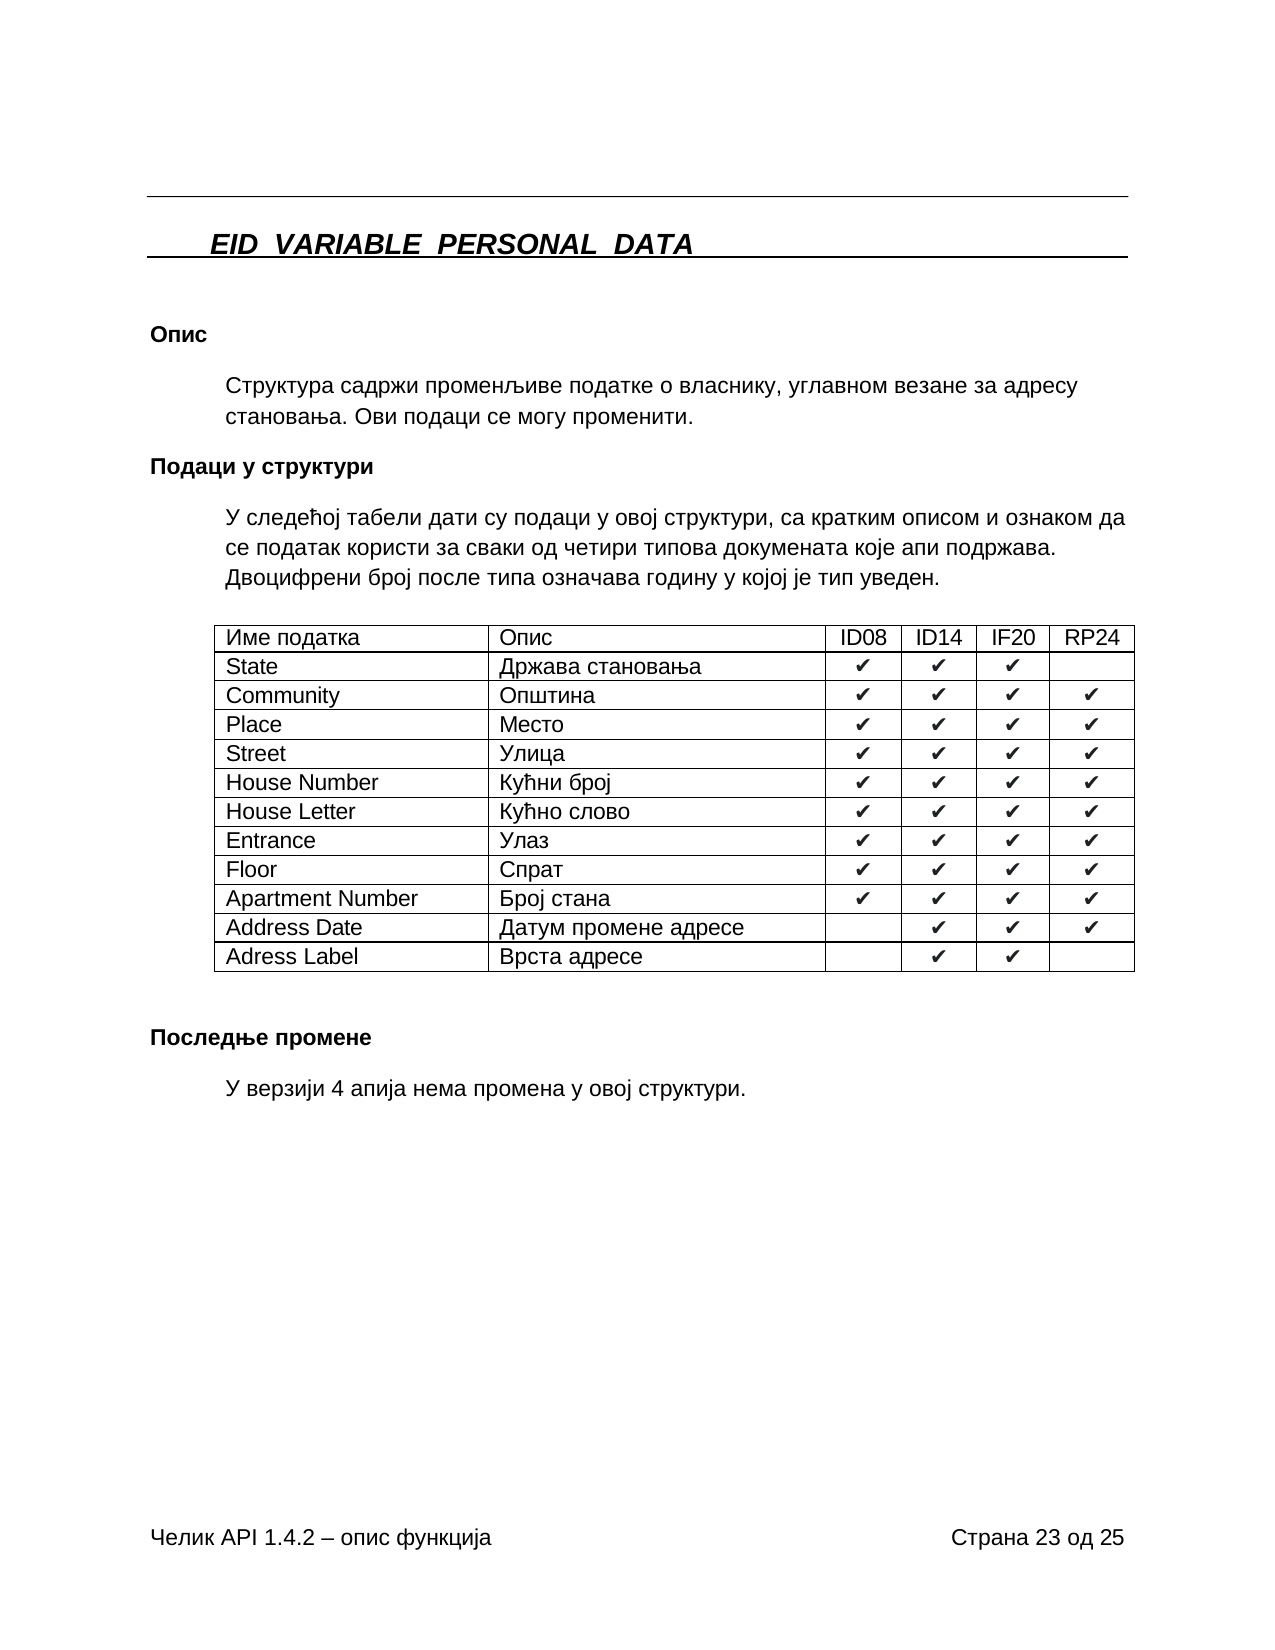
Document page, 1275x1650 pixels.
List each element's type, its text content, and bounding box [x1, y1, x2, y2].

table_cell ✔ [826, 798, 901, 826]
table_cell ✔ [826, 681, 901, 709]
table_cell Општина [489, 681, 825, 709]
table_cell ✔ [826, 653, 901, 680]
text У следећој табели дати су подаци у овој структури, са кратким описом и ознаком да се податак користи за сваки од четири типова докумената које апи подржава. [225, 504, 1142, 561]
table_cell Држава становања [489, 653, 825, 680]
table_cell House Number [215, 769, 488, 797]
table_cell ✔ [977, 740, 1049, 768]
table_cell ✔ [902, 885, 976, 913]
table_header IF20 [977, 626, 1049, 651]
table_cell ✔ [902, 914, 976, 941]
table_cell ✔ [977, 856, 1049, 884]
table_cell Address Date [215, 914, 488, 941]
table_cell [1050, 943, 1134, 971]
table_cell ✔ [1050, 827, 1134, 855]
table_cell ✔ [826, 710, 901, 739]
subtitle Последње промене [150, 1024, 1162, 1050]
table_cell ✔ [902, 681, 976, 709]
table_cell ✔ [1050, 769, 1134, 797]
table_cell Apartment Number [215, 885, 488, 913]
table_cell ✔ [1050, 914, 1134, 941]
table_cell Кућно слово [489, 798, 825, 826]
table_cell ✔ [902, 740, 976, 768]
table_cell Entrance [215, 827, 488, 855]
table_header Опис [489, 626, 825, 651]
table_cell ✔ [1050, 710, 1134, 739]
table_cell ✔ [977, 827, 1049, 855]
table_cell Street [215, 740, 488, 768]
table_cell ✔ [902, 856, 976, 884]
table_header Име податка [215, 626, 488, 651]
table_cell House Letter [215, 798, 488, 826]
table_cell ✔ [1050, 885, 1134, 913]
table_cell ✔ [902, 943, 976, 971]
table_cell Adress Label [215, 943, 488, 971]
table_cell Place [215, 710, 488, 739]
table_cell ✔ [826, 769, 901, 797]
text Двоцифрени број после типа означава годину у којој је тип уведен. [225, 564, 1162, 591]
table_cell [826, 914, 901, 941]
table_cell Кућни број [489, 769, 825, 797]
table_cell Community [215, 681, 488, 709]
table_cell ✔ [902, 769, 976, 797]
table_cell ✔ [902, 827, 976, 855]
table_cell [1050, 653, 1134, 680]
table_cell ✔ [826, 740, 901, 768]
table_cell ✔ [977, 943, 1049, 971]
table_cell ✔ [902, 710, 976, 739]
table_header ID14 [902, 626, 976, 651]
table_cell ✔ [826, 856, 901, 884]
table_cell ✔ [1050, 798, 1134, 826]
table_cell Спрат [489, 856, 825, 884]
table_cell ✔ [977, 653, 1049, 680]
subtitle Опис [150, 321, 1162, 348]
table_cell State [215, 653, 488, 680]
table_cell ✔ [902, 798, 976, 826]
table_cell Врста адресе [489, 943, 825, 971]
text Структура садржи променљиве податке о власнику, углавном везане за адресу становања. Ови подаци се могу променити. [225, 372, 1132, 429]
table_cell ✔ [1050, 856, 1134, 884]
table_cell ✔ [1050, 740, 1134, 768]
table_cell Floor [215, 856, 488, 884]
table_cell Место [489, 710, 825, 739]
table_cell ✔ [977, 769, 1049, 797]
table_cell ✔ [902, 653, 976, 680]
table_cell Улаз [489, 827, 825, 855]
table_cell ✔ [977, 710, 1049, 739]
table_header ID08 [826, 626, 901, 651]
table_cell Број стана [489, 885, 825, 913]
subtitle EID_VARIABLE_PERSONAL_DATA [147, 227, 1162, 261]
subtitle Подаци у структури [150, 453, 1162, 479]
text У верзији 4 апија нема промена у овој структури. [225, 1074, 1162, 1101]
table_cell [826, 943, 901, 971]
table_cell ✔ [977, 885, 1049, 913]
table_cell Датум промене адресе [489, 914, 825, 941]
table_cell Улица [489, 740, 825, 768]
table_cell ✔ [977, 798, 1049, 826]
table_cell ✔ [977, 914, 1049, 941]
table_header RP24 [1050, 626, 1134, 651]
table_cell ✔ [826, 827, 901, 855]
table_cell ✔ [1050, 681, 1134, 709]
table_cell ✔ [977, 681, 1049, 709]
table_cell ✔ [826, 885, 901, 913]
